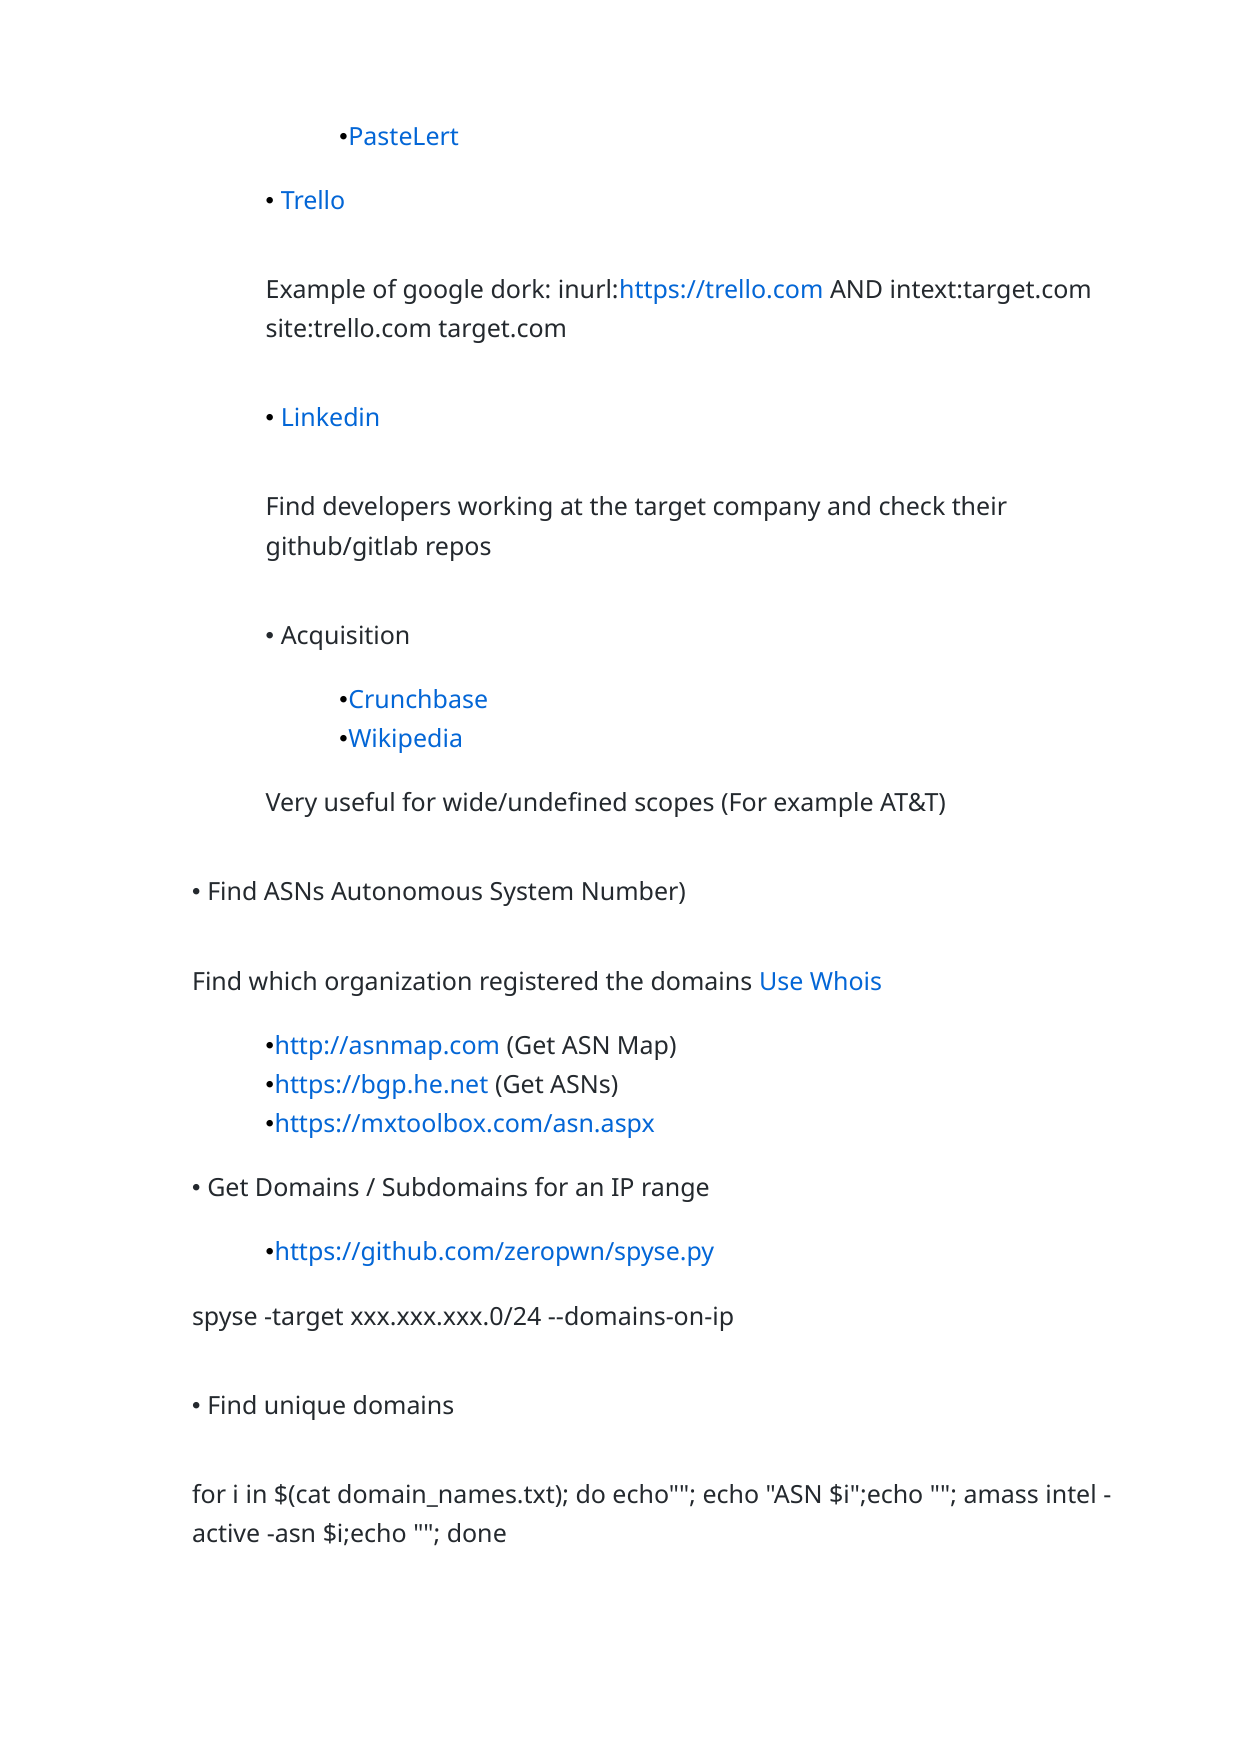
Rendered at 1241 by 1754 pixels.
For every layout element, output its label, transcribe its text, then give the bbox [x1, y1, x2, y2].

list Linkedin [118, 400, 1122, 434]
list Wikipedia [118, 721, 1122, 755]
list Trello [118, 182, 1122, 216]
list Find which organization registered the domains Use Whois [118, 963, 1122, 997]
list https://github.com/zeropwn/spyse.py [118, 1234, 1122, 1268]
list Find ASNs Autonomous System Number) [118, 874, 1122, 908]
list http://asnmap.com (Get ASN Map) [118, 1027, 1122, 1061]
list Acquisition [118, 617, 1122, 651]
list Find unique domains [118, 1387, 1122, 1421]
list spyse -target xxx.xxx.xxx.0/24 --domains-on-ip [118, 1298, 1122, 1332]
list for i in $(cat domain_names.txt); do echo""; echo "ASN $i";echo ""; amass intel -active -asn $i;echo ""; done [118, 1476, 1122, 1550]
list Example of google dork: inurl:https://trello.com AND intext:target.com site:trello.com target.com [118, 271, 1122, 345]
list Get Domains / Subdomains for an IP range [118, 1170, 1122, 1204]
list Very useful for wide/undefined scopes (For example AT&T) [118, 785, 1122, 819]
list https://mxtoolbox.com/asn.aspx [118, 1106, 1122, 1140]
list https://bgp.he.net (Get ASNs) [118, 1066, 1122, 1101]
list PasteLert [118, 118, 1122, 152]
list Crunchbase [118, 681, 1122, 716]
list Find developers working at the target company and check their github/gitlab repos [118, 489, 1122, 562]
